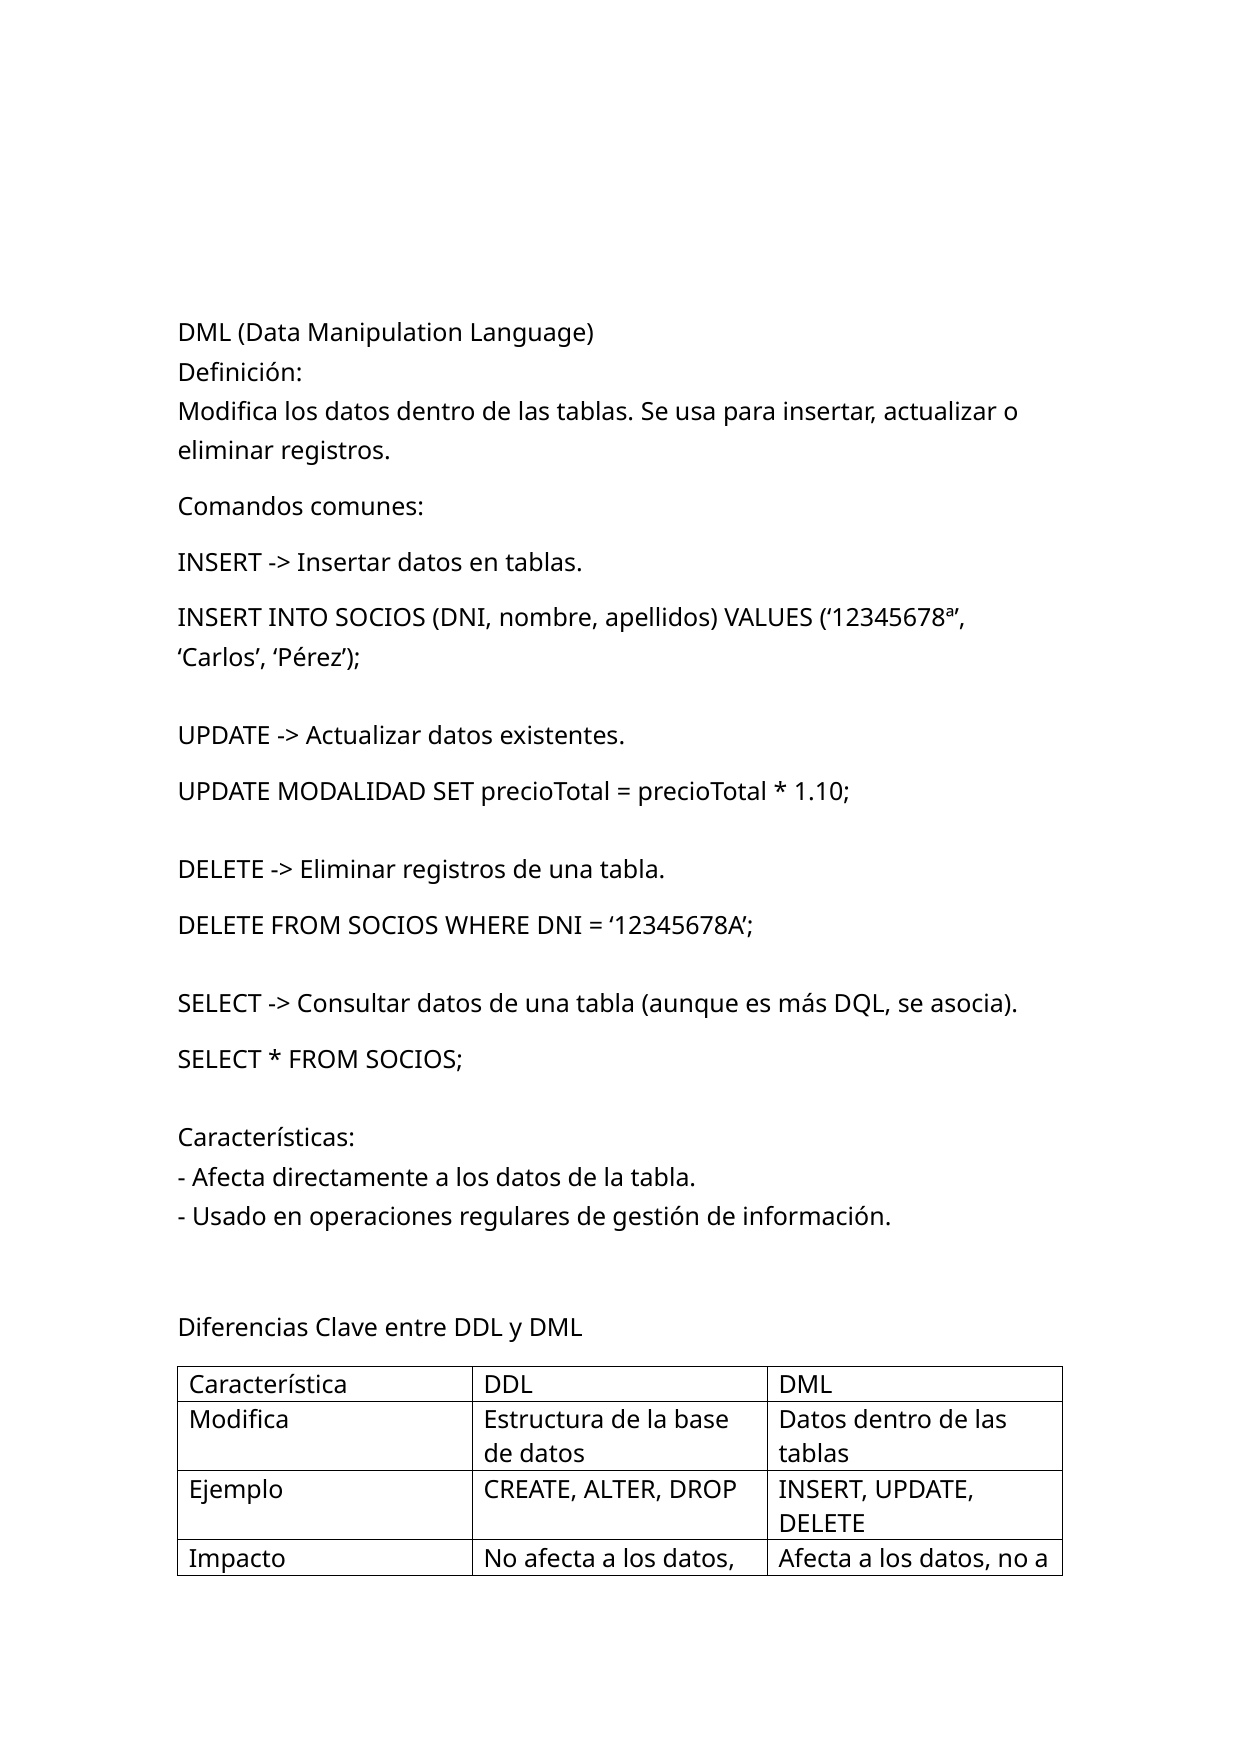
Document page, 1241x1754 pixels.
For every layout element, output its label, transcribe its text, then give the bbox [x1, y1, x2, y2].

table_cell INSERT, UPDATE, DELETE [768, 1471, 1062, 1539]
table_header DML [768, 1367, 1062, 1401]
text DML (Data Manipulation Language) Definición: Modifica los datos dentro de las tablas. Se usa para insertar, actualizar o eliminar registros. [177, 315, 1063, 467]
text Diferencias Clave entre DDL y DML [177, 1310, 1063, 1344]
table_cell Afecta a los datos, no a [768, 1540, 1062, 1574]
text Comandos comunes: [177, 488, 1063, 522]
table_cell CREATE, ALTER, DROP [473, 1471, 767, 1539]
table_cell Modifica [178, 1402, 472, 1470]
table_cell Datos dentro de las tablas [768, 1402, 1062, 1470]
text INSERT INTO SOCIOS (DNI, nombre, apellidos) VALUES (‘12345678ª’, ‘Carlos’, ‘Pérez’); UPDATE -> Actualizar datos existentes. [177, 600, 1063, 752]
text DELETE FROM SOCIOS WHERE DNI = ‘12345678A’; SELECT -> Consultar datos de una tabla (aunque es más DQL, se asocia). [177, 908, 1063, 1020]
table_cell Ejemplo [178, 1471, 472, 1539]
table_header Característica [178, 1367, 472, 1401]
text SELECT * FROM SOCIOS; Características: - Afecta directamente a los datos de la tabla. - Usado en operaciones regulares de gestión de información. [177, 1042, 1063, 1232]
table_cell Impacto [178, 1540, 472, 1574]
text INSERT -> Insertar datos en tablas. [177, 544, 1063, 578]
table_header DDL [473, 1367, 767, 1401]
text UPDATE MODALIDAD SET precioTotal = precioTotal * 1.10; DELETE -> Eliminar registros de una tabla. [177, 773, 1063, 886]
table_cell No afecta a los datos, [473, 1540, 767, 1574]
table_cell Estructura de la base de datos [473, 1402, 767, 1470]
